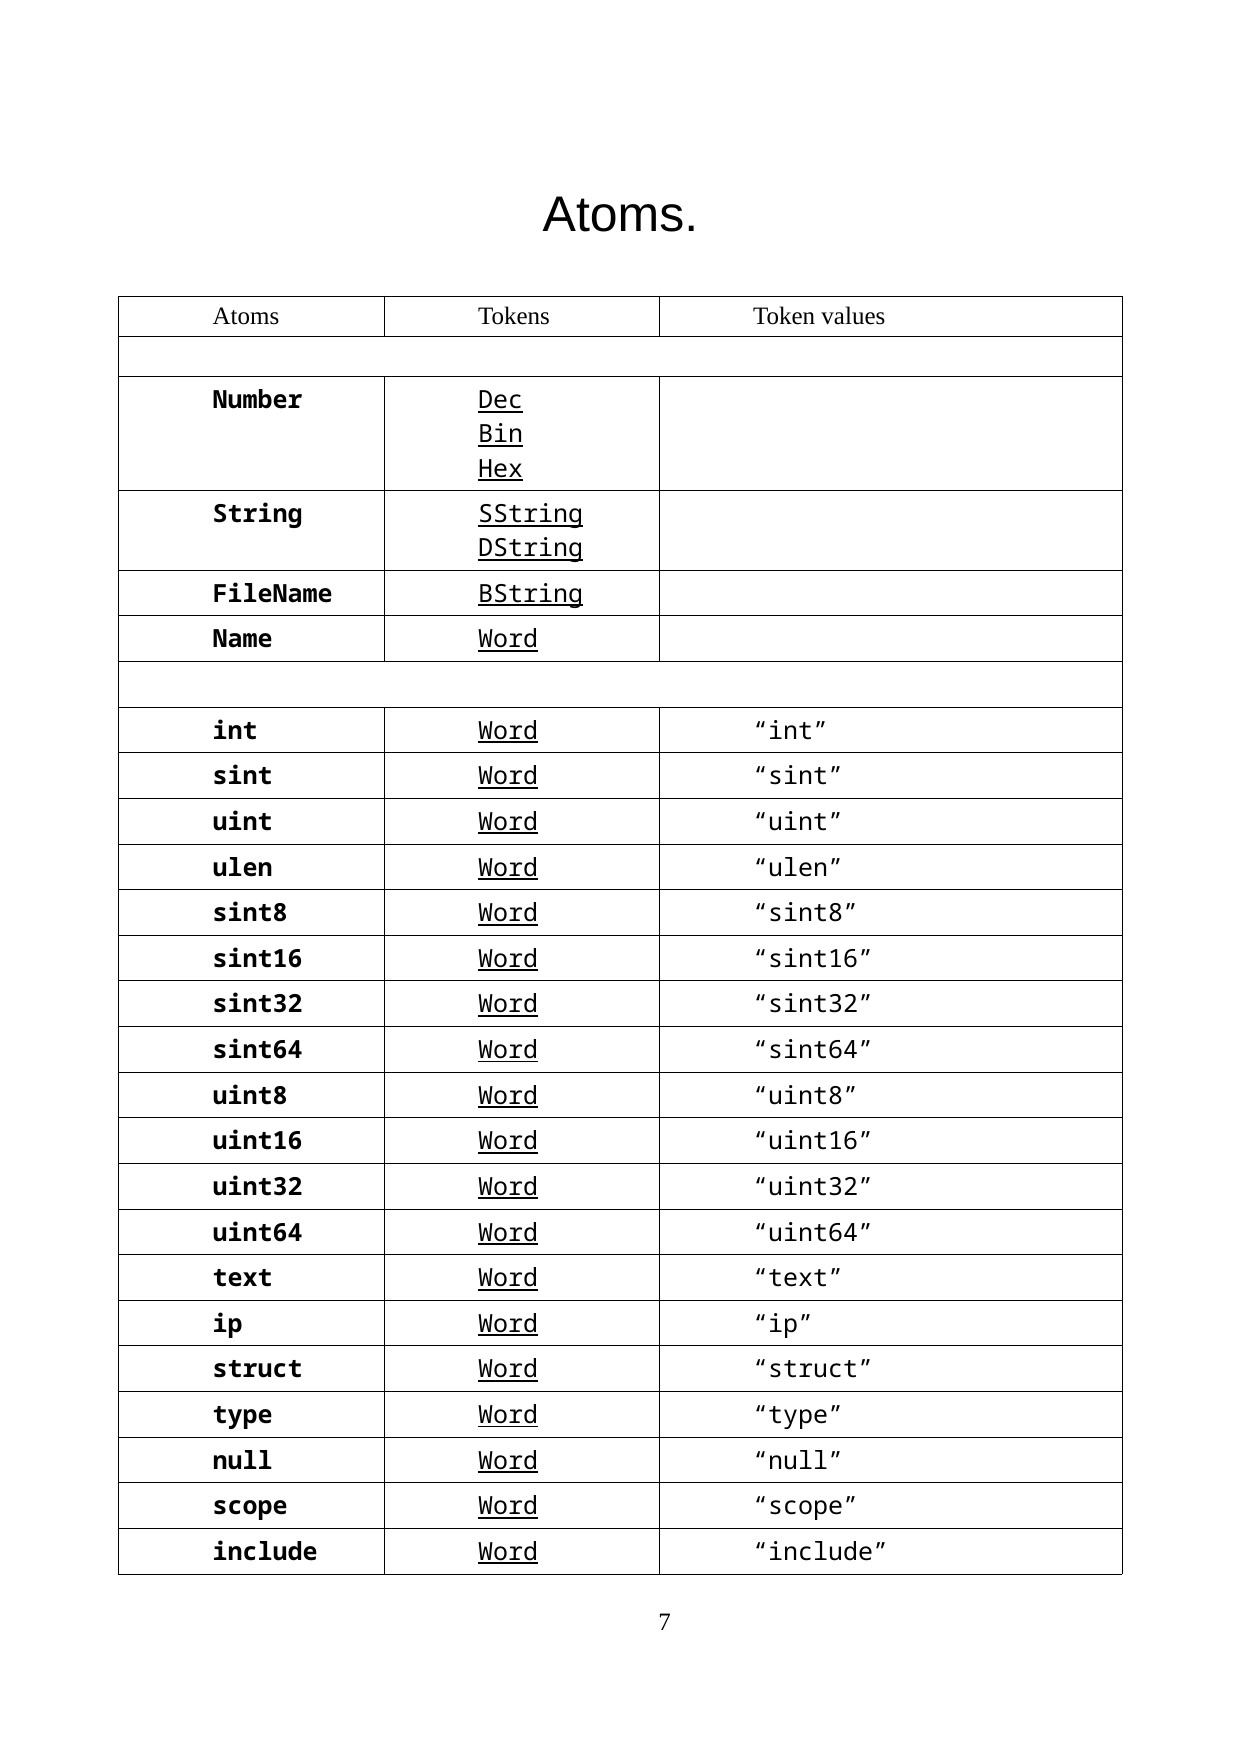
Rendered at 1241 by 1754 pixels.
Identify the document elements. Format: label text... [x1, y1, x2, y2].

table_cell “int” [660, 708, 1122, 752]
table_cell Number [119, 377, 384, 490]
table_cell “uint16” [660, 1118, 1122, 1163]
table_cell [660, 571, 1122, 615]
table_cell uint32 [119, 1164, 384, 1208]
table_cell ip [119, 1301, 384, 1345]
table_cell “sint8” [660, 890, 1122, 935]
table_cell Word [385, 1346, 659, 1391]
table_cell Word [385, 845, 659, 889]
table_cell FileName [119, 571, 384, 615]
table_cell SString DString [385, 491, 659, 570]
table_cell Word [385, 1529, 659, 1573]
table_cell int [119, 708, 384, 752]
table_cell “null” [660, 1438, 1122, 1482]
table_cell “ulen” [660, 845, 1122, 889]
table_cell [660, 616, 1122, 661]
table_cell struct [119, 1346, 384, 1391]
table_cell “scope” [660, 1483, 1122, 1528]
table_cell String [119, 491, 384, 570]
table_cell BString [385, 571, 659, 615]
table_cell Word [385, 1027, 659, 1072]
table_cell sint [119, 753, 384, 798]
table_cell Word [385, 1210, 659, 1254]
table_cell “include” [660, 1529, 1122, 1573]
table_cell [384, 662, 659, 707]
table_cell “sint64” [660, 1027, 1122, 1072]
table_header Tokens [385, 297, 659, 336]
table_cell Word [385, 799, 659, 843]
table_cell uint [119, 799, 384, 843]
table_cell “type” [660, 1392, 1122, 1437]
title Atoms. [118, 184, 1122, 242]
table_header Atoms [119, 297, 384, 336]
table_cell [660, 377, 1122, 490]
table_cell “sint32” [660, 981, 1122, 1026]
table_cell “uint” [660, 799, 1122, 843]
table_cell uint64 [119, 1210, 384, 1254]
table_cell Word [385, 1301, 659, 1345]
table_cell include [119, 1529, 384, 1573]
table_cell “struct” [660, 1346, 1122, 1391]
table_cell sint32 [119, 981, 384, 1026]
table_cell null [119, 1438, 384, 1482]
table_cell Word [385, 1073, 659, 1117]
table_cell uint8 [119, 1073, 384, 1117]
table_cell sint64 [119, 1027, 384, 1072]
table_cell “text” [660, 1255, 1122, 1300]
table_cell Word [385, 1438, 659, 1482]
table_cell Word [385, 1118, 659, 1163]
table_cell [660, 491, 1122, 570]
table_cell Word [385, 936, 659, 980]
table_cell sint16 [119, 936, 384, 980]
table_header Token values [660, 297, 1122, 336]
table_cell [659, 662, 1122, 707]
table_cell type [119, 1392, 384, 1437]
table_cell [659, 337, 1122, 376]
table_cell Word [385, 890, 659, 935]
table_cell “sint16” [660, 936, 1122, 980]
table_cell “uint32” [660, 1164, 1122, 1208]
table_cell Word [385, 1483, 659, 1528]
table_cell text [119, 1255, 384, 1300]
table_cell Word [385, 981, 659, 1026]
table_cell sint8 [119, 890, 384, 935]
table_cell [384, 337, 659, 376]
table_cell [119, 337, 384, 376]
table_cell uint16 [119, 1118, 384, 1163]
table_cell Word [385, 753, 659, 798]
table_cell Word [385, 1392, 659, 1437]
table_cell [119, 662, 384, 707]
table_cell “sint” [660, 753, 1122, 798]
table_cell Word [385, 708, 659, 752]
table_cell Word [385, 1164, 659, 1208]
table_cell Dec Bin Hex [385, 377, 659, 490]
table_cell Name [119, 616, 384, 661]
table_cell ulen [119, 845, 384, 889]
table_cell “ip” [660, 1301, 1122, 1345]
table_cell “uint8” [660, 1073, 1122, 1117]
table_cell “uint64” [660, 1210, 1122, 1254]
table_cell Word [385, 1255, 659, 1300]
table_cell Word [385, 616, 659, 661]
table_cell scope [119, 1483, 384, 1528]
